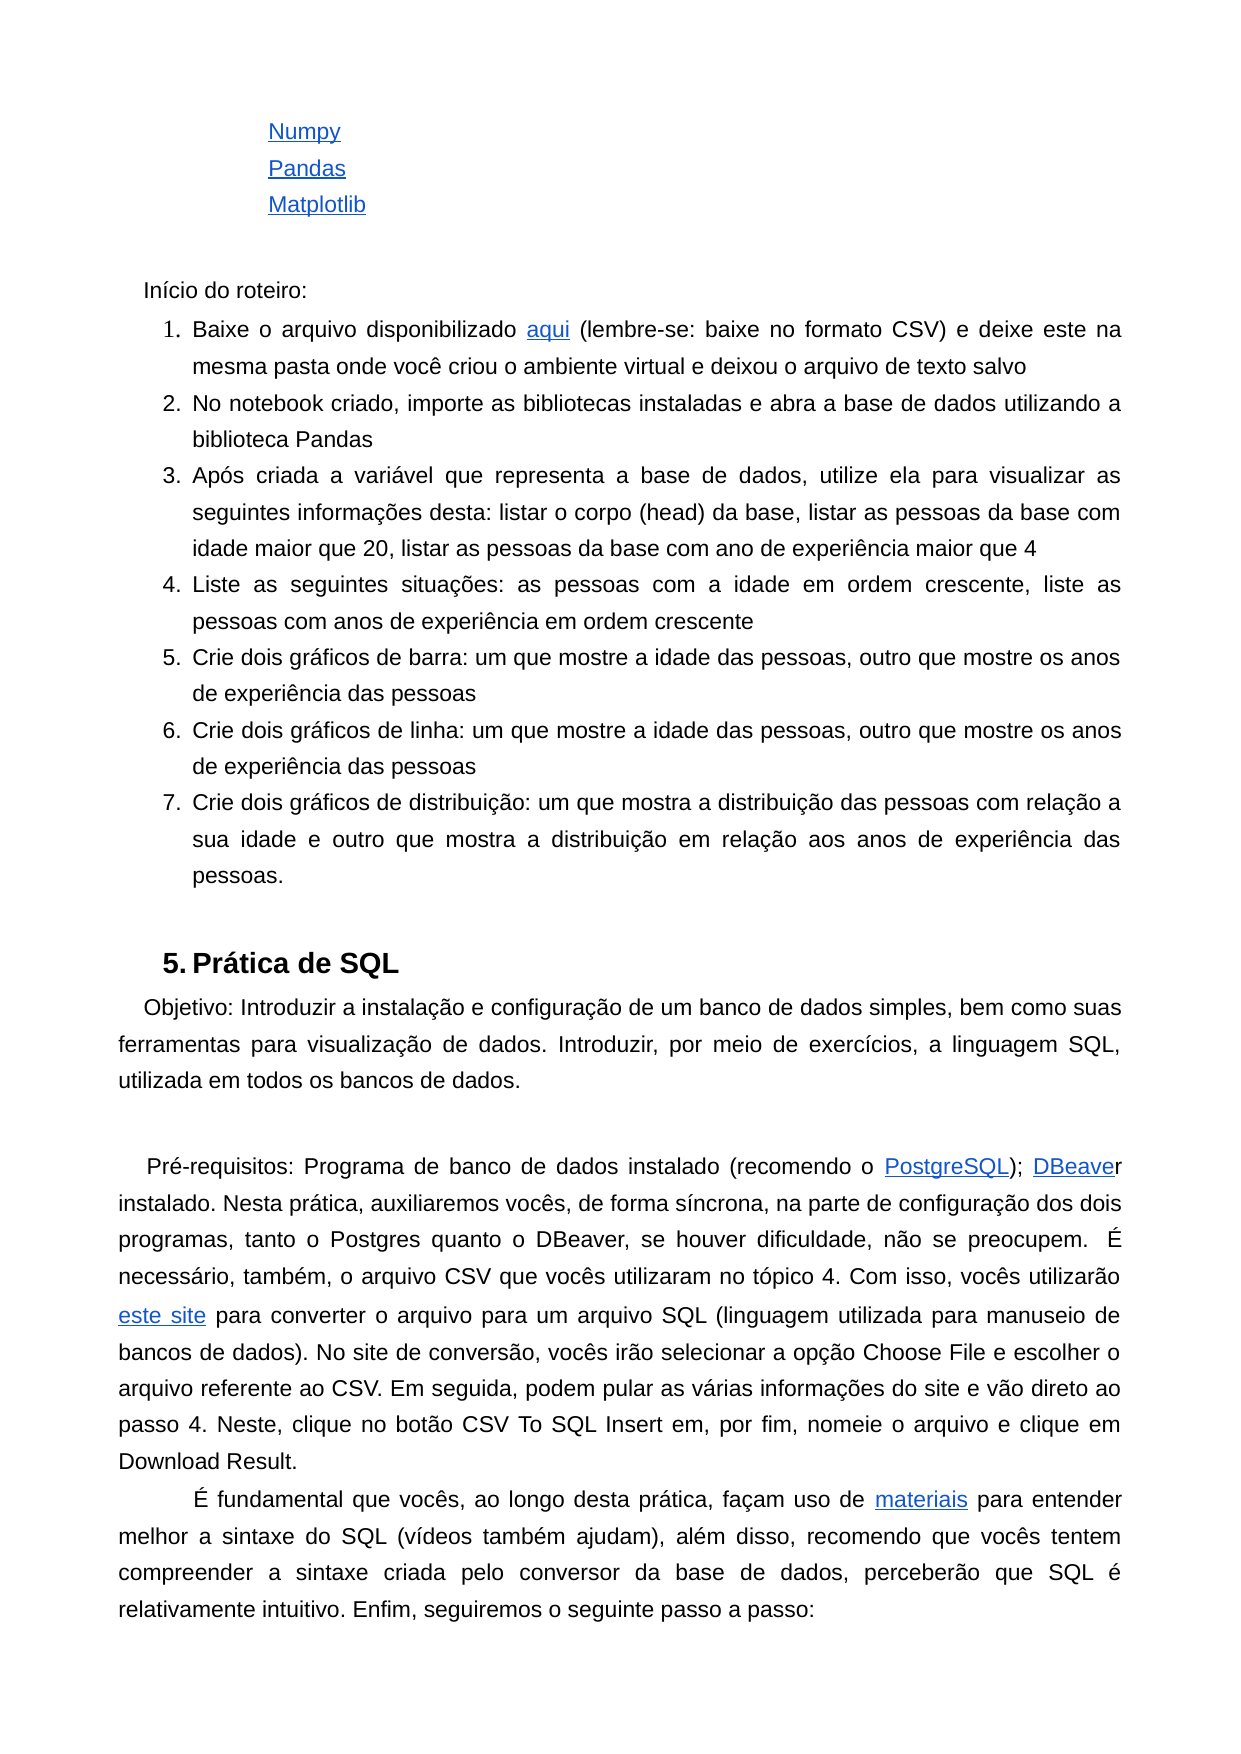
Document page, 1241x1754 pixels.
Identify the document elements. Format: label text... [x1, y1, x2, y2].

text Objetivo: Introduzir a instalação e configuração de um banco de dados simples, bem como suas ferramentas para visualização de dados. Introduzir, por meio de exercícios, a linguagem SQL, utilizada em todos os bancos de dados. [118, 992, 1122, 1094]
list Após criada a variável que representa a base de dados, utilize ela para visualizar as seguintes informações desta: listar o corpo (head) da base, listar as pessoas da base com idade maior que 20, listar as pessoas da base com ano de experiência maior que 4 [162, 462, 1122, 561]
list Crie dois gráficos de barra: um que mostre a idade das pessoas, outro que mostre os anos de experiência das pessoas [162, 644, 1122, 707]
list No notebook criado, importe as bibliotecas instaladas e abra a base de dados utilizando a biblioteca Pandas [162, 389, 1122, 452]
list Crie dois gráficos de linha: um que mostre a idade das pessoas, outro que mostre os anos de experiência das pessoas [162, 717, 1122, 779]
text Pré-requisitos: Programa de banco de dados instalado (recomendo o PostgreSQL); DBeaver instalado. Nesta prática, auxiliaremos vocês, de forma síncrona, na parte de configuração dos dois programas, tanto o Postgres quanto o DBeaver, se houver dificuldade, não se preocupem. É necessário, também, o arquivo CSV que vocês utilizaram no tópico 4. Com isso, vocês utilizarão este site para converter o arquivo para um arquivo SQL (linguagem utilizada para manuseio de bancos de dados). No site de conversão, vocês irão selecionar a opção Choose File e escolher o arquivo referente ao CSV. Em seguida, podem pular as várias informações do site e vão direto ao passo 4. Neste, clique no botão CSV To SQL Insert em, por fim, nomeie o arquivo e clique em Download Result. [118, 1151, 1122, 1474]
text É fundamental que vocês, ao longo desta prática, façam uso de materiais para entender melhor a sintaxe do SQL (vídeos também ajudam), além disso, recomendo que vocês tentem compreender a sintaxe criada pelo conversor da base de dados, perceberão que SQL é relativamente intuitivo. Enfim, seguiremos o seguinte passo a passo: [118, 1484, 1122, 1622]
text Início do roteiro: [118, 275, 1122, 303]
list Baixe o arquivo disponibilizado aqui (lembre-se: baixe no formato CSV) e deixe este na mesma pasta onde você criou o ambiente virtual e deixou o arquivo de texto salvo [162, 314, 1122, 379]
list Prática de SQL [162, 946, 1122, 979]
list Liste as seguintes situações: as pessoas com a idade em ordem crescente, liste as pessoas com anos de experiência em ordem crescente [162, 571, 1122, 634]
text Pandas [193, 154, 1122, 181]
text Numpy [193, 118, 1122, 144]
list Crie dois gráficos de distribuição: um que mostra a distribuição das pessoas com relação a sua idade e outro que mostra a distribuição em relação aos anos de experiência das pessoas. [162, 789, 1122, 888]
text Matplotlib [193, 191, 1122, 217]
